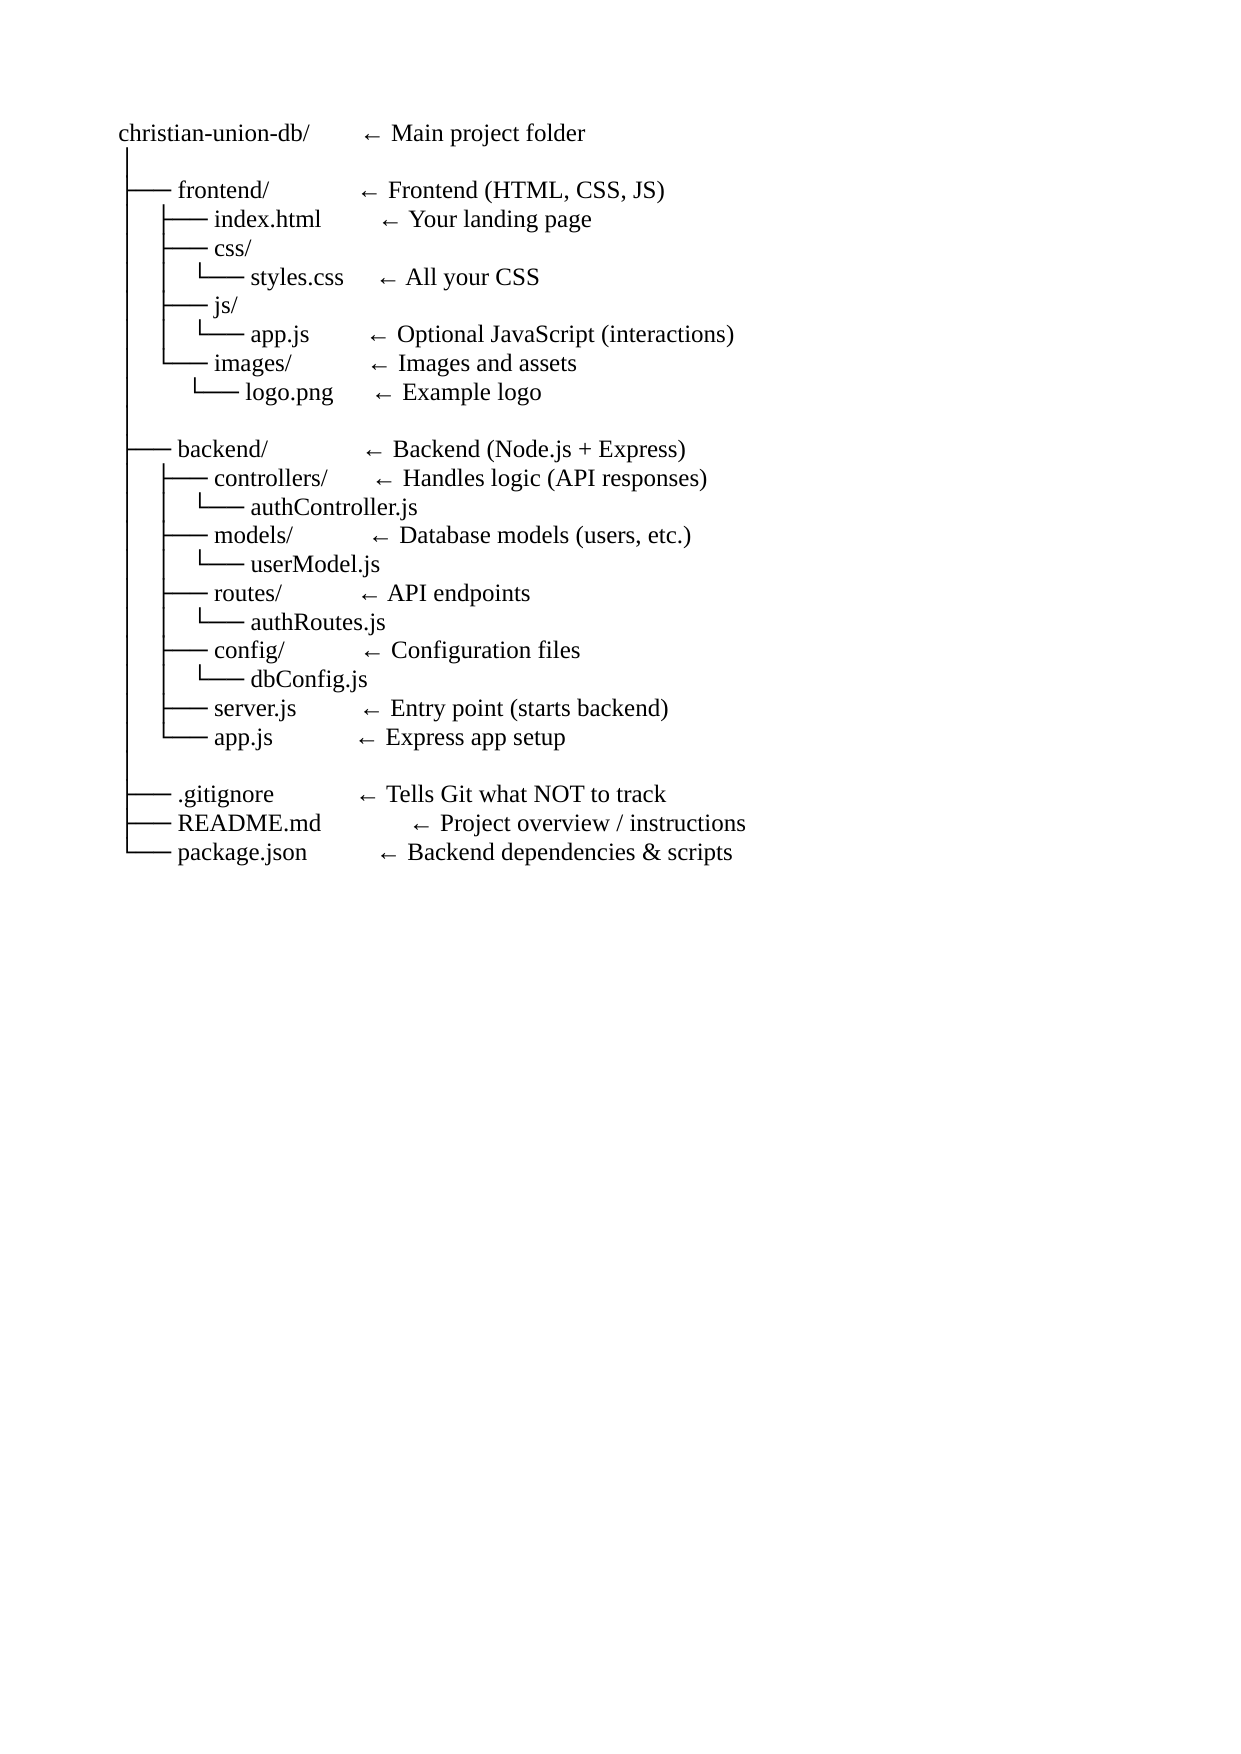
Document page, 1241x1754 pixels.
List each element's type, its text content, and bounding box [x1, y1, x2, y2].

text │ ├── server.js ← Entry point (starts backend) [128, 693, 162, 722]
text │ ├── css/ [118, 233, 126, 262]
text │ │ └── authRoutes.js [164, 607, 1122, 636]
text │ ├── config/ ← Configuration files [128, 636, 162, 664]
text │ └── images/ ← Images and assets [128, 348, 1122, 377]
text │ └── logo.png ← Example logo [128, 377, 1122, 406]
text │ ├── css/ [128, 233, 162, 262]
text │ [118, 147, 126, 176]
text │ └── app.js ← Express app setup [128, 722, 1122, 751]
text └── package.json ← Backend dependencies & scripts [118, 837, 1122, 866]
text │ │ └── authRoutes.js [128, 607, 162, 636]
text │ [128, 406, 1122, 434]
text │ ├── index.html ← Your landing page [164, 204, 1122, 233]
text │ ├── controllers/ ← Handles logic (API responses) [164, 463, 1122, 492]
text │ │ └── styles.css ← All your CSS [128, 262, 162, 291]
text ├── frontend/ ← Frontend (HTML, CSS, JS) [128, 176, 1122, 204]
text │ ├── index.html ← Your landing page [128, 204, 162, 233]
text ├── README.md ← Project overview / instructions [128, 808, 1122, 837]
text │ [128, 751, 1122, 779]
text │ ├── js/ [118, 291, 126, 319]
text │ ├── server.js ← Entry point (starts backend) [164, 693, 1122, 722]
text │ │ └── userModel.js [128, 549, 162, 578]
text │ │ └── authController.js [164, 492, 1122, 521]
text christian-union-db/ ← Main project folder [118, 118, 1122, 147]
text ├── .gitignore ← Tells Git what NOT to track [128, 779, 1122, 808]
text │ ├── routes/ ← API endpoints [128, 578, 162, 607]
text │ │ └── userModel.js [164, 549, 1122, 578]
text │ │ └── dbConfig.js [128, 664, 162, 693]
text │ │ └── dbConfig.js [164, 664, 1122, 693]
text │ [118, 406, 126, 434]
text │ ├── models/ ← Database models (users, etc.) [164, 521, 1122, 549]
text │ ├── js/ [164, 291, 1122, 319]
text │ [118, 751, 126, 779]
text │ [128, 147, 1122, 176]
text │ │ └── styles.css ← All your CSS [164, 262, 1122, 291]
text │ ├── routes/ ← API endpoints [164, 578, 1122, 607]
text │ ├── css/ [164, 233, 1122, 262]
text │ ├── config/ ← Configuration files [164, 636, 1122, 664]
text ├── backend/ ← Backend (Node.js + Express) [128, 434, 1122, 463]
text │ │ └── authController.js [128, 492, 162, 521]
text │ ├── models/ ← Database models (users, etc.) [128, 521, 162, 549]
text │ ├── js/ [128, 291, 162, 319]
text │ │ └── app.js ← Optional JavaScript (interactions) [164, 319, 1122, 348]
